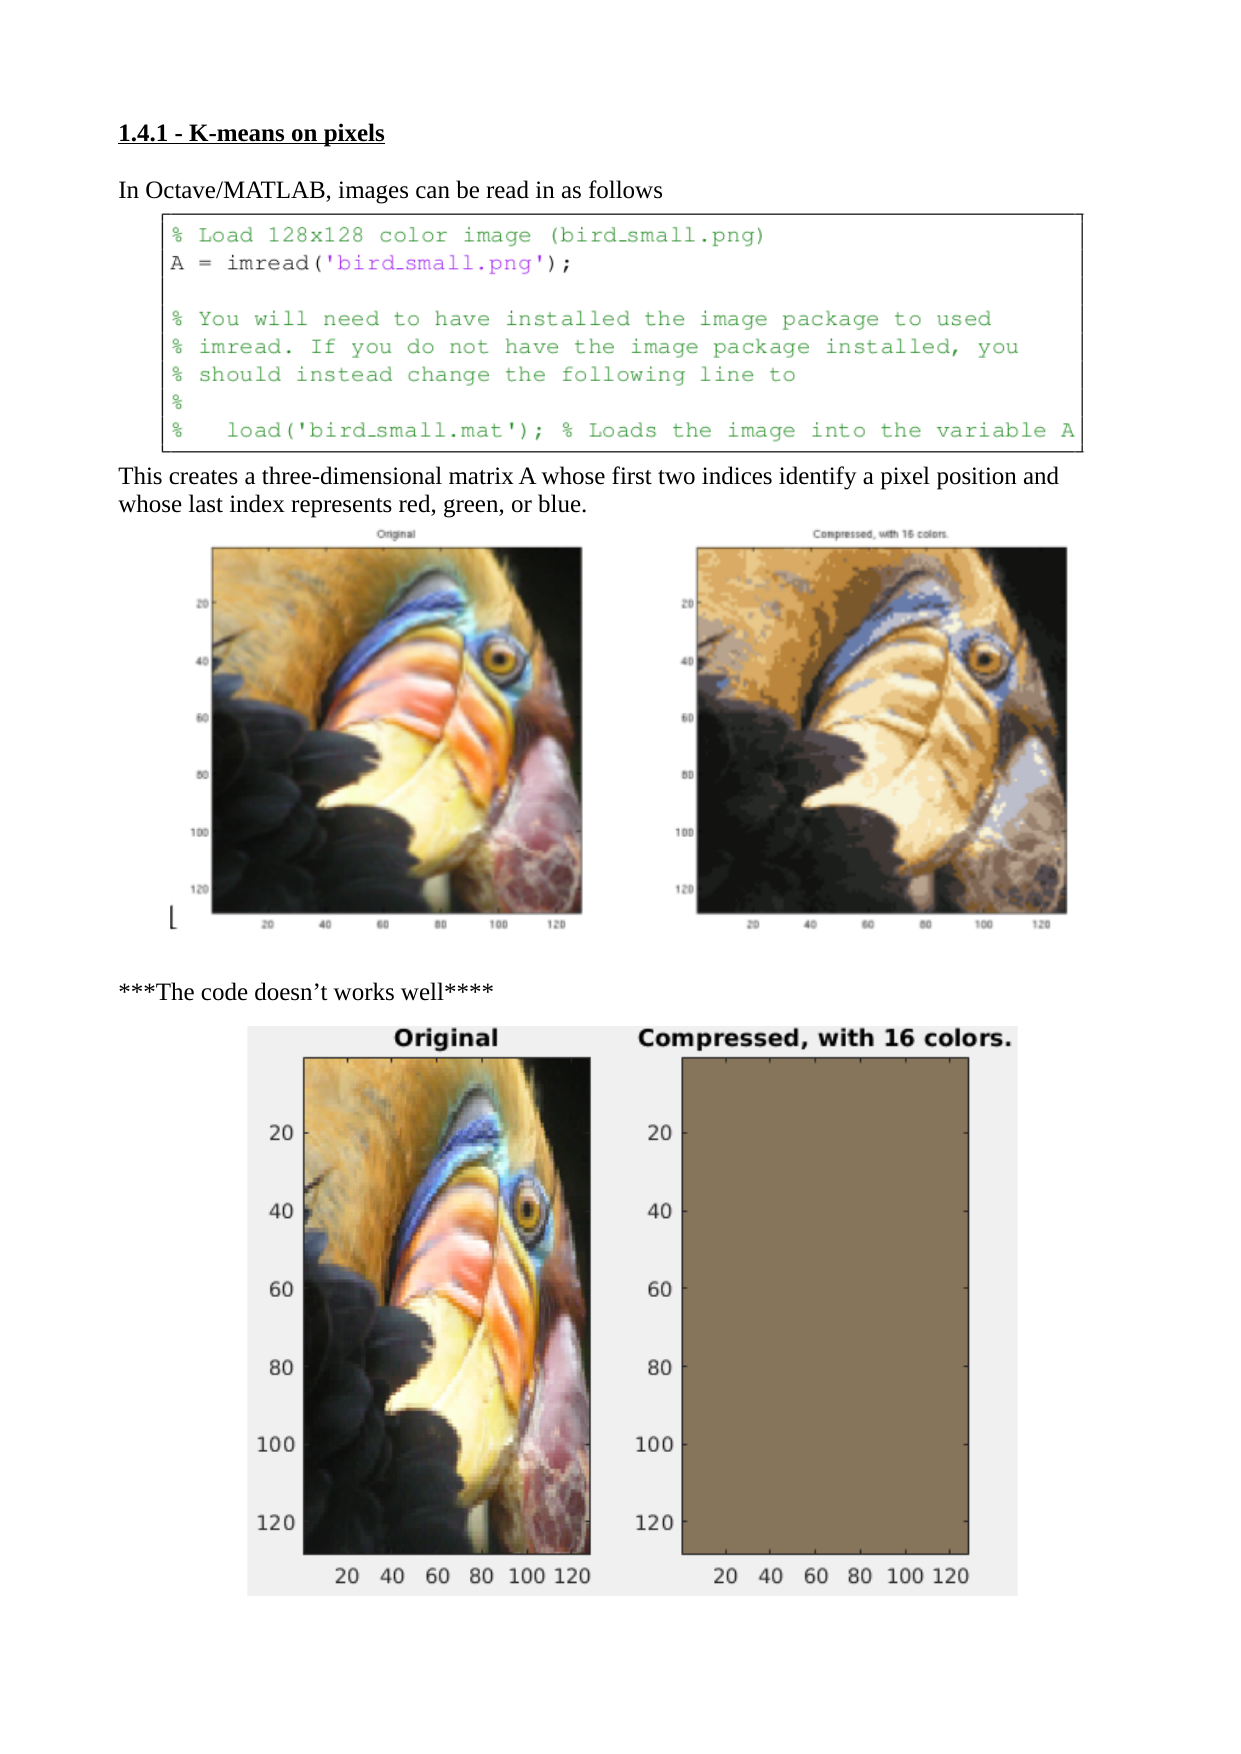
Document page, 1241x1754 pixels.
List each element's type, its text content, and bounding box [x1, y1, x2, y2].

picture [170, 518, 1091, 948]
text 1.4.1 - K-means on pixels [118, 118, 1122, 147]
text In Octave/MATLAB, images can be read in as follows [118, 176, 1122, 204]
picture [151, 204, 1089, 461]
text ***The code doesn’t works well**** [118, 977, 1122, 1006]
picture [247, 1026, 1018, 1596]
text This creates a three-dimensional matrix A whose first two indices identify a pixel position and whose last index represents red, green, or blue. [118, 233, 1122, 518]
